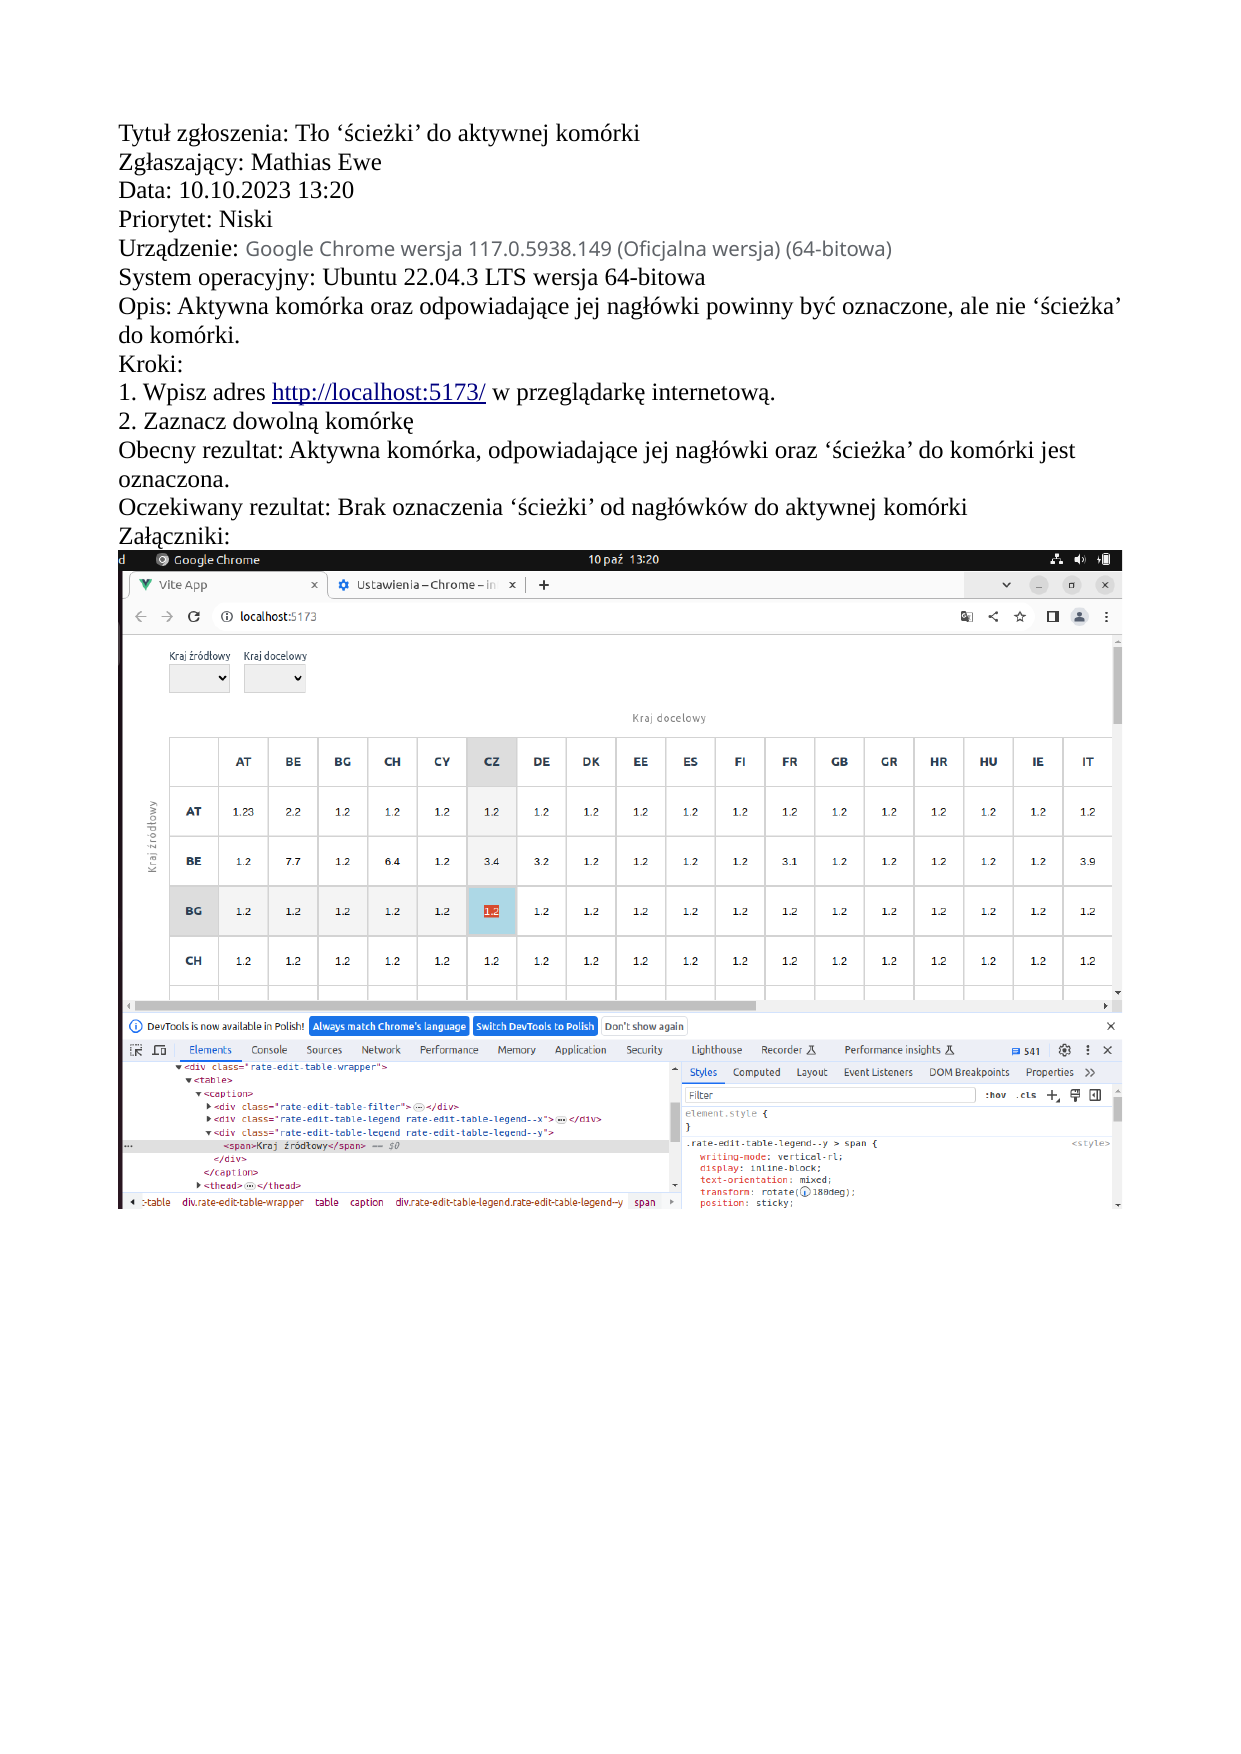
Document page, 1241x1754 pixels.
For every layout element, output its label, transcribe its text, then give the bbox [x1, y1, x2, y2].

text Data: 10.10.2023 13:20 [118, 176, 1122, 204]
text Urządzenie: Google Chrome wersja 117.0.5938.149 (Oficjalna wersja) (64-bitowa) [118, 233, 1122, 262]
text Opis: Aktywna komórka oraz odpowiadające jej nagłówki powinny być oznaczone, ale nie ‘ścieżka’ do komórki. [118, 291, 1122, 349]
picture [118, 550, 1123, 1209]
text Załączniki: [118, 521, 1122, 550]
text 2. Zaznacz dowolną komórkę [118, 406, 1122, 435]
text Obecny rezultat: Aktywna komórka, odpowiadające jej nagłówki oraz ‘ścieżka’ do komórki jest oznaczona. [118, 435, 1122, 492]
text Kroki: [118, 349, 1122, 377]
text Priorytet: Niski [118, 204, 1122, 233]
text Tytuł zgłoszenia: Tło ‘ścieżki’ do aktywnej komórki [118, 118, 1122, 147]
text Oczekiwany rezultat: Brak oznaczenia ‘ścieżki’ od nagłówków do aktywnej komórki [118, 492, 1122, 521]
text 1. Wpisz adres http://localhost:5173/ w przeglądarkę internetową. [118, 377, 1122, 406]
text System operacyjny: Ubuntu 22.04.3 LTS wersja 64-bitowa [118, 262, 1122, 291]
text Zgłaszający: Mathias Ewe [118, 147, 1122, 176]
